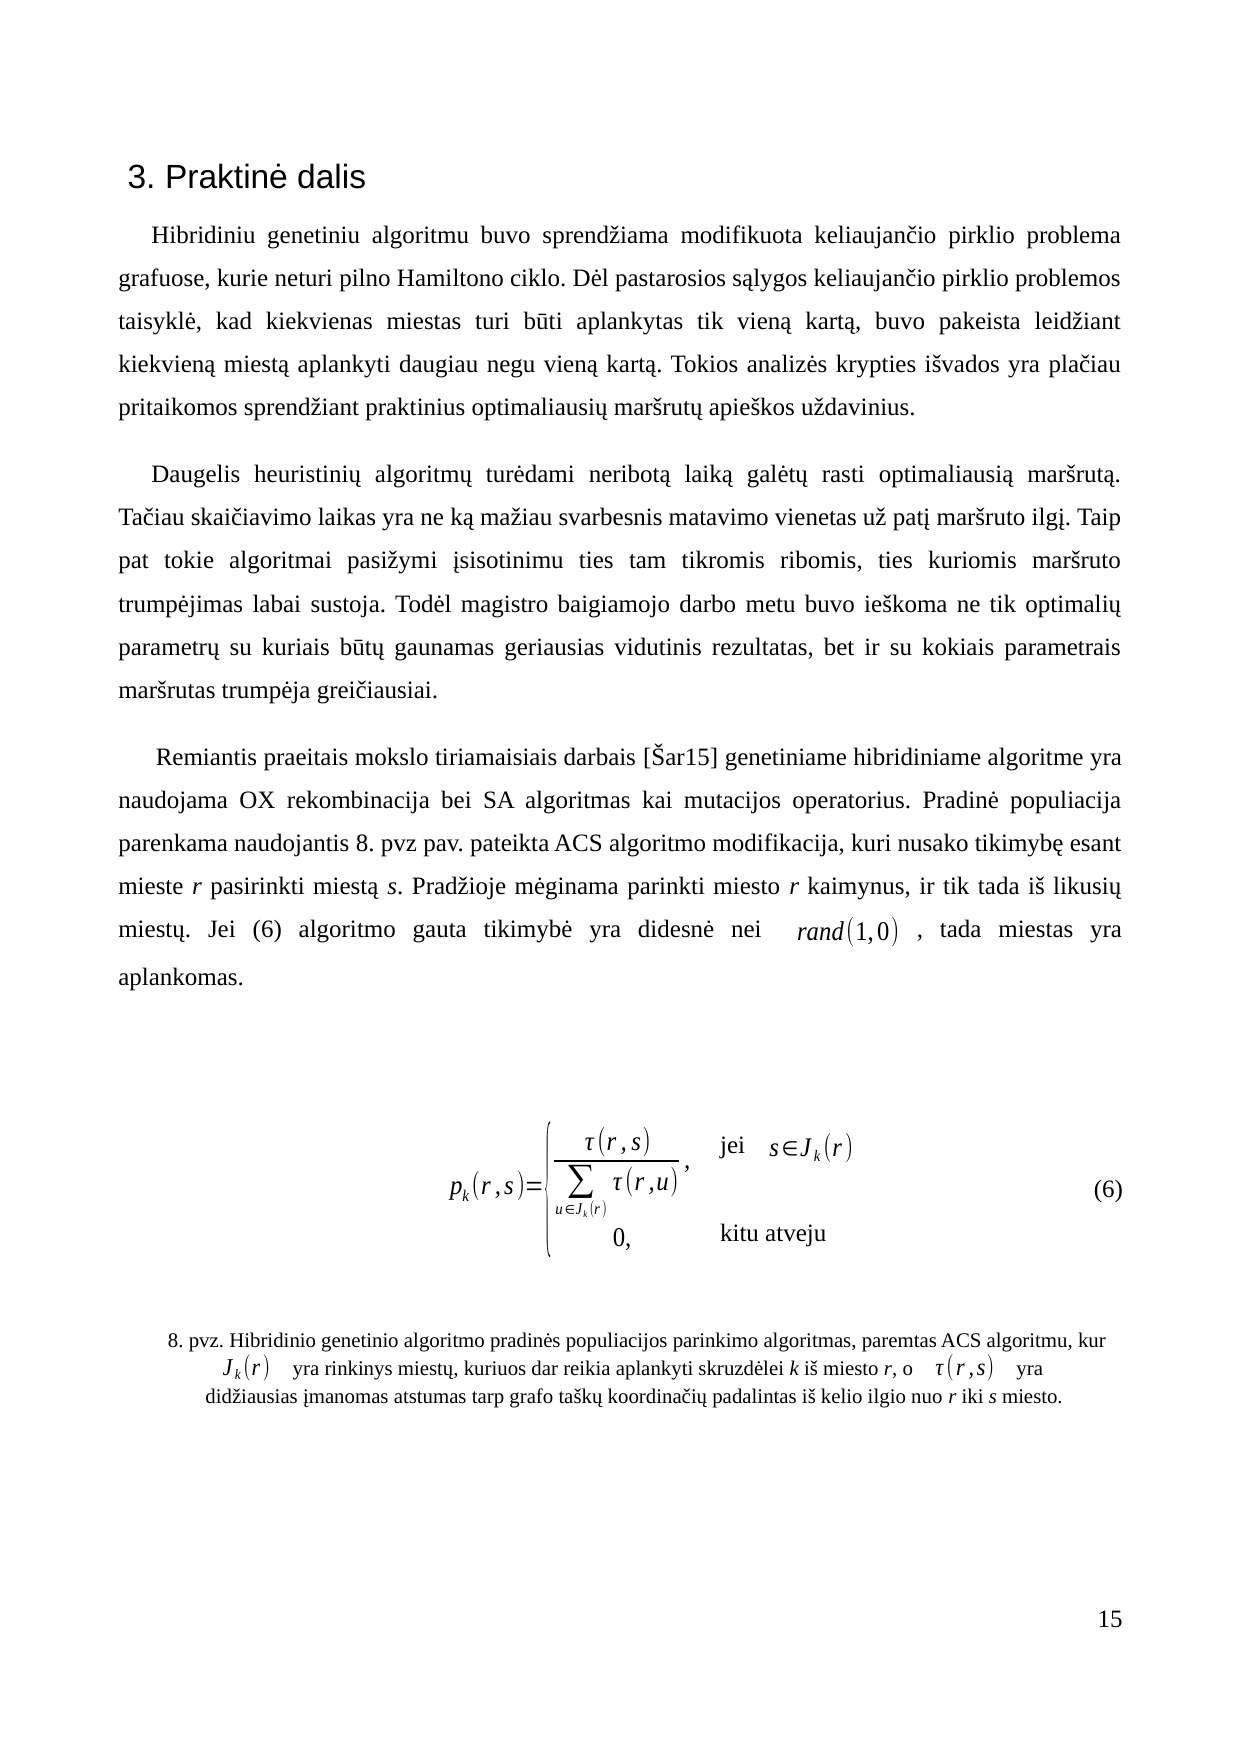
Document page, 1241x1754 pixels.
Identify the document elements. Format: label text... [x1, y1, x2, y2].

subtitle Praktinė dalis [118, 157, 1122, 196]
table_header [118, 1096, 1122, 1310]
table_header [124, 1102, 714, 1276]
text Hibridiniu genetiniu algoritmu buvo sprendžiama modifikuota keliaujančio pirklio problema grafuose, kurie neturi pilno Hamiltono ciklo. Dėl pastarosios sąlygos keliaujančio pirklio problemos taisyklė, kad kiekvienas miestas turi būti aplankytas tik vieną kartą, buvo pakeista leidžiant kiekvieną miestą aplankyti daugiau negu vieną kartą. Tokios analizės krypties išvados yra plačiau pritaikomos sprendžiant praktinius optimaliausių maršrutų apieškos uždavinius. [118, 220, 1122, 421]
table_header jei kitu atveju [714, 1102, 1069, 1276]
table_header (6) [1069, 1102, 1122, 1276]
text Remiantis praeitais mokslo tiriamaisiais darbais [Šar15] genetiniame hibridiniame algoritme yra naudojama OX rekombinacija bei SA algoritmas kai mutacijos operatorius. Pradinė populiacija parenkama naudojantis 8 pav. pateikta ACS algoritmo modifikacija, kuri nusako tikimybę esant mieste r pasirinkti miestą s. Pradžioje mėginama parinkti miesto r kaimynus, ir tik tada iš likusių miestų. Jei (6) algoritmo gauta tikimybė yra didesnė nei , tada miestas yra aplankomas. [118, 742, 1122, 991]
text Daugelis heuristinių algoritmų turėdami neribotą laiką galėtų rasti optimaliausią maršrutą. Tačiau skaičiavimo laikas yra ne ką mažiau svarbesnis matavimo vienetas už patį maršruto ilgį. Taip pat tokie algoritmai pasižymi įsisotinimu ties tam tikromis ribomis, ties kuriomis maršruto trumpėjimas labai sustoja. Todėl magistro baigiamojo darbo metu buvo ieškoma ne tik optimalių parametrų su kuriais būtų gaunamas geriausias vidutinis rezultatas, bet ir su kokiais parametrais maršrutas trumpėja greičiausiai. [118, 459, 1122, 704]
table_cell Hibridinio genetinio algoritmo pradinės populiacijos parinkimo algoritmas, paremtas ACS algoritmu, kur yra rinkinys miestų, kuriuos dar reikia aplankyti skruzdėlei k iš miesto r, o yra didžiausias įmanomas atstumas tarp grafo taškų koordinačių padalintas iš kelio ilgio nuo r iki s miesto. [118, 1310, 1122, 1426]
